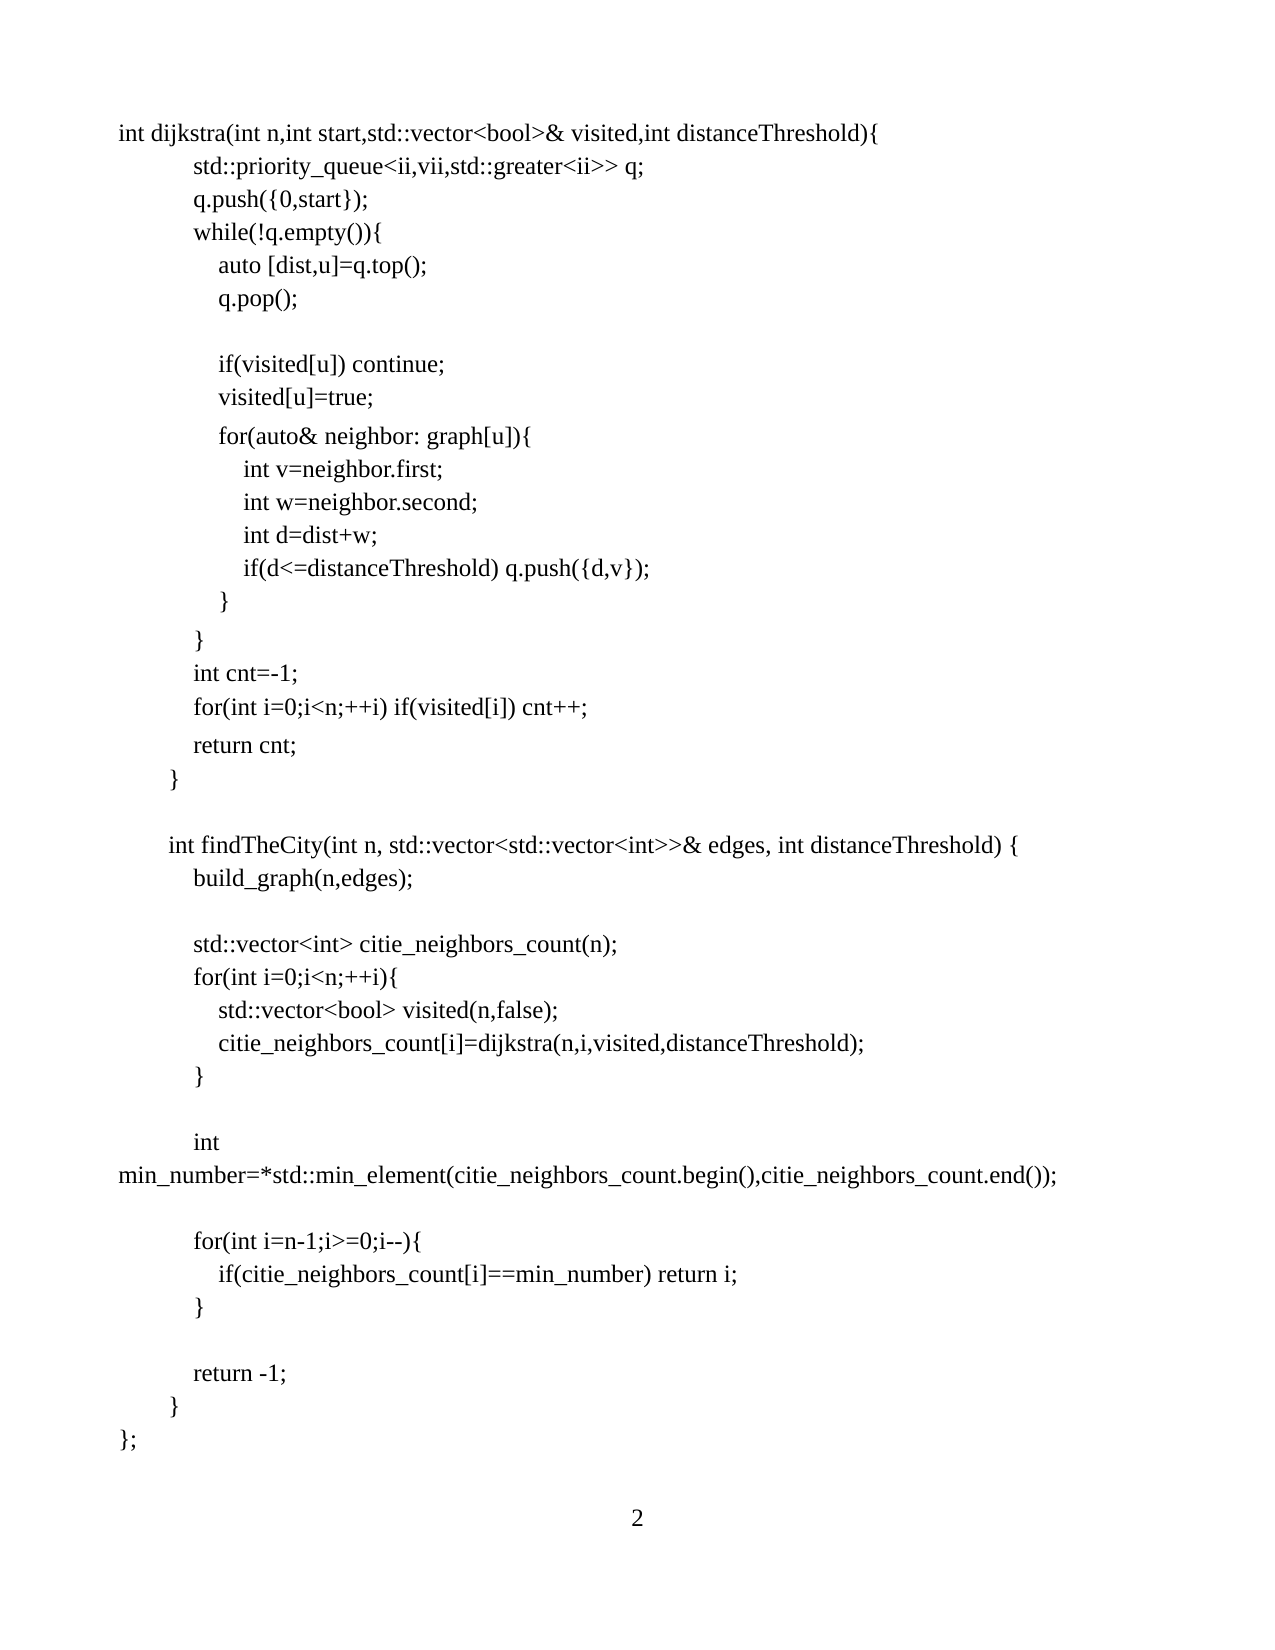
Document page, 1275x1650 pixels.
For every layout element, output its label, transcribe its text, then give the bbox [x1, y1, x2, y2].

text visited[u]=true; [118, 382, 1157, 411]
text return -1; [118, 1358, 1157, 1387]
text int v=neighbor.first; [118, 454, 1157, 483]
text } [118, 626, 1157, 654]
text } [118, 586, 1157, 615]
text for(int i=n-1;i>=0;i--){ [118, 1226, 1157, 1255]
text }; [118, 1424, 1157, 1453]
text if(d<=distanceThreshold) q.push({d,v}); [118, 553, 1157, 582]
text auto [dist,u]=q.top(); [118, 250, 1157, 279]
text int d=dist+w; [118, 520, 1157, 549]
text std::priority_queue<ii,vii,std::greater<ii>> q; [118, 151, 1157, 180]
text int min_number=*std::min_element(citie_neighbors_count.begin(),citie_neighbors_count.end()); [118, 1127, 1157, 1189]
text } [118, 1292, 1157, 1321]
text for(auto& neighbor: graph[u]){ [118, 421, 1157, 450]
text } [118, 764, 1157, 792]
text return cnt; [118, 731, 1157, 759]
text citie_neighbors_count[i]=dijkstra(n,i,visited,distanceThreshold); [118, 1028, 1157, 1057]
text q.push({0,start}); [118, 184, 1157, 213]
text int dijkstra(int n,int start,std::vector<bool>& visited,int distanceThreshold){ [118, 118, 1157, 147]
text if(citie_neighbors_count[i]==min_number) return i; [118, 1259, 1157, 1288]
text q.pop(); [118, 283, 1157, 312]
text for(int i=0;i<n;++i){ [118, 962, 1157, 991]
text if(visited[u]) continue; [118, 349, 1157, 378]
text int cnt=-1; [118, 658, 1157, 687]
text int w=neighbor.second; [118, 487, 1157, 516]
text while(!q.empty()){ [118, 217, 1157, 246]
text int findTheCity(int n, std::vector<std::vector<int>>& edges, int distanceThreshold) { [118, 830, 1157, 858]
text } [118, 1391, 1157, 1420]
text } [118, 1061, 1157, 1089]
text for(int i=0;i<n;++i) if(visited[i]) cnt++; [118, 692, 1157, 720]
text build_graph(n,edges); [118, 863, 1157, 891]
text std::vector<int> citie_neighbors_count(n); [118, 929, 1157, 957]
text std::vector<bool> visited(n,false); [118, 995, 1157, 1023]
